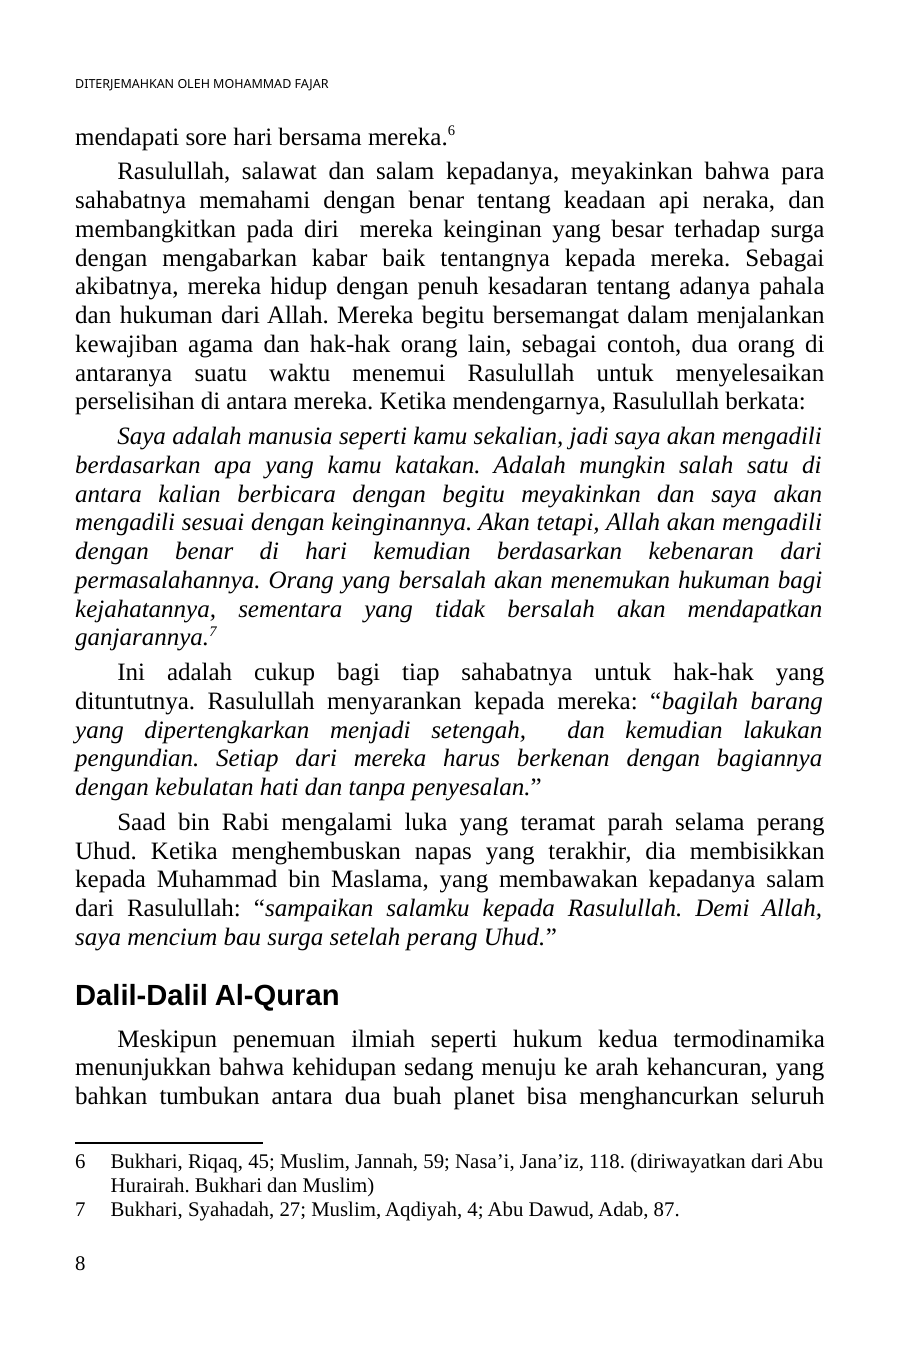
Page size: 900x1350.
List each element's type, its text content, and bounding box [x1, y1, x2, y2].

text Meskipun penemuan ilmiah seperti hukum kedua termodinamika menunjukkan bahwa kehidupan sedang menuju ke arah kehancuran, yang bahkan tumbukan antara dua buah planet bisa menghancurkan seluruh [75, 1024, 825, 1110]
text Bukhari, Syahadah, 27; Muslim, Aqdiyah, 4; Abu Dawud, Adab, 87. [75, 1197, 825, 1221]
text Saya adalah manusia seperti kamu sekalian, jadi saya akan mengadili berdasarkan apa yang kamu katakan. Adalah mungkin salah satu di antara kalian berbicara dengan begitu meyakinkan dan saya akan mengadili sesuai dengan keinginannya. Akan tetapi, Allah akan mengadili dengan benar di hari kemudian berdasarkan kebenaran dari permasalahannya. Orang yang bersalah akan menemukan hukuman bagi kejahatannya, sementara yang tidak bersalah akan mendapatkan ganjarannya. [75, 421, 825, 651]
text Saad bin Rabi mengalami luka yang teramat parah selama perang Uhud. Ketika menghembuskan napas yang terakhir, dia membisikkan kepada Muhammad bin Maslama, yang membawakan kepadanya salam dari Rasulullah: “sampaikan salamku kepada Rasulullah. Demi Allah, saya mencium bau surga setelah perang Uhud.” [75, 807, 825, 951]
text Bukhari, Riqaq, 45; Muslim, Jannah, 59; Nasa’i, Jana’iz, 118. (diriwayatkan dari Abu Hurairah. Bukhari dan Muslim) [75, 1149, 825, 1197]
text Rasulullah, salawat dan salam kepadanya, meyakinkan bahwa para sahabatnya memahami dengan benar tentang keadaan api neraka, dan membangkitkan pada diri mereka keinginan yang besar terhadap surga dengan mengabarkan kabar baik tentangnya kepada mereka. Sebagai akibatnya, mereka hidup dengan penuh kesadaran tentang adanya pahala dan hukuman dari Allah. Mereka begitu bersemangat dalam menjalankan kewajiban agama dan hak-hak orang lain, sebagai contoh, dua orang di antaranya suatu waktu menemui Rasulullah untuk menyelesaikan perselisihan di antara mereka. Ketika mendengarnya, Rasulullah berkata: [75, 156, 825, 415]
text mendapati sore hari bersama mereka. [75, 122, 825, 150]
text Ini adalah cukup bagi tiap sahabatnya untuk hak-hak yang dituntutnya. Rasulullah menyarankan kepada mereka: “bagilah barang yang dipertengkarkan menjadi setengah, dan kemudian lakukan pengundian. Setiap dari mereka harus berkenan dengan bagiannya dengan kebulatan hati dan tanpa penyesalan.” [75, 657, 825, 801]
subtitle Dalil-Dalil Al-Quran [75, 978, 825, 1011]
